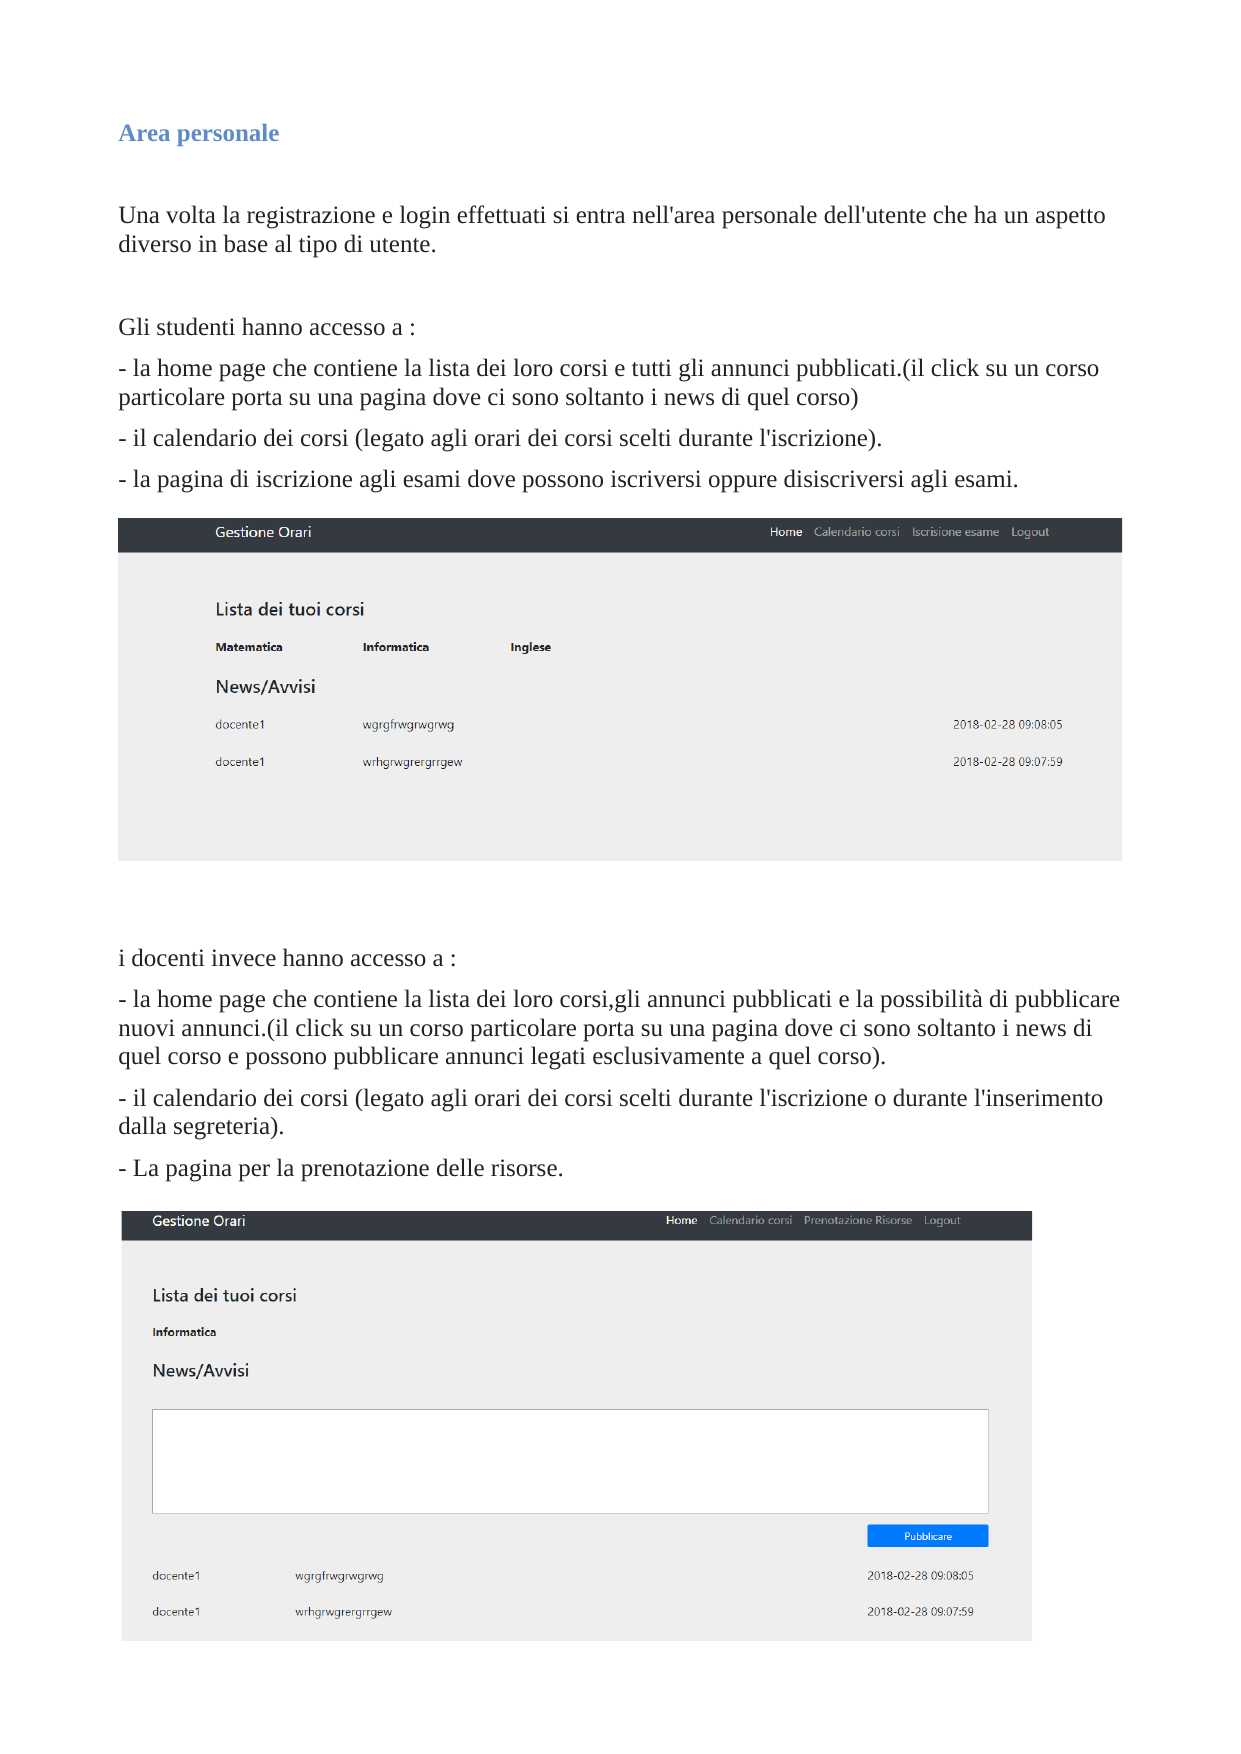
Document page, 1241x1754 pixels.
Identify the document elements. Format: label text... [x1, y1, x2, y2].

text - il calendario dei corsi (legato agli orari dei corsi scelti durante l'iscrizione). [118, 423, 1122, 452]
text - la home page che contiene la lista dei loro corsi e tutti gli annunci pubblicati.(il click su un corso particolare porta su una pagina dove ci sono soltanto i news di quel corso) [118, 353, 1122, 411]
text Gli studenti hanno accesso a : [118, 312, 1122, 341]
text Una volta la registrazione e login effettuati si entra nell'area personale dell'utente che ha un aspetto diverso in base al tipo di utente. [118, 201, 1122, 258]
text - La pagina per la prenotazione delle risorse. [118, 1153, 1122, 1181]
picture [121, 1211, 1033, 1641]
picture [118, 518, 1123, 861]
text Area personale [118, 118, 1122, 147]
text i docenti invece hanno accesso a : [118, 943, 1122, 971]
text - la home page che contiene la lista dei loro corsi,gli annunci pubblicati e la possibilità di pubblicare nuovi annunci.(il click su un corso particolare porta su una pagina dove ci sono soltanto i news di quel corso e possono pubblicare annunci legati esclusivamente a quel corso). [118, 984, 1122, 1070]
text - la pagina di iscrizione agli esami dove possono iscriversi oppure disiscriversi agli esami. [118, 464, 1122, 493]
text - il calendario dei corsi (legato agli orari dei corsi scelti durante l'iscrizione o durante l'inserimento dalla segreteria). [118, 1083, 1122, 1140]
